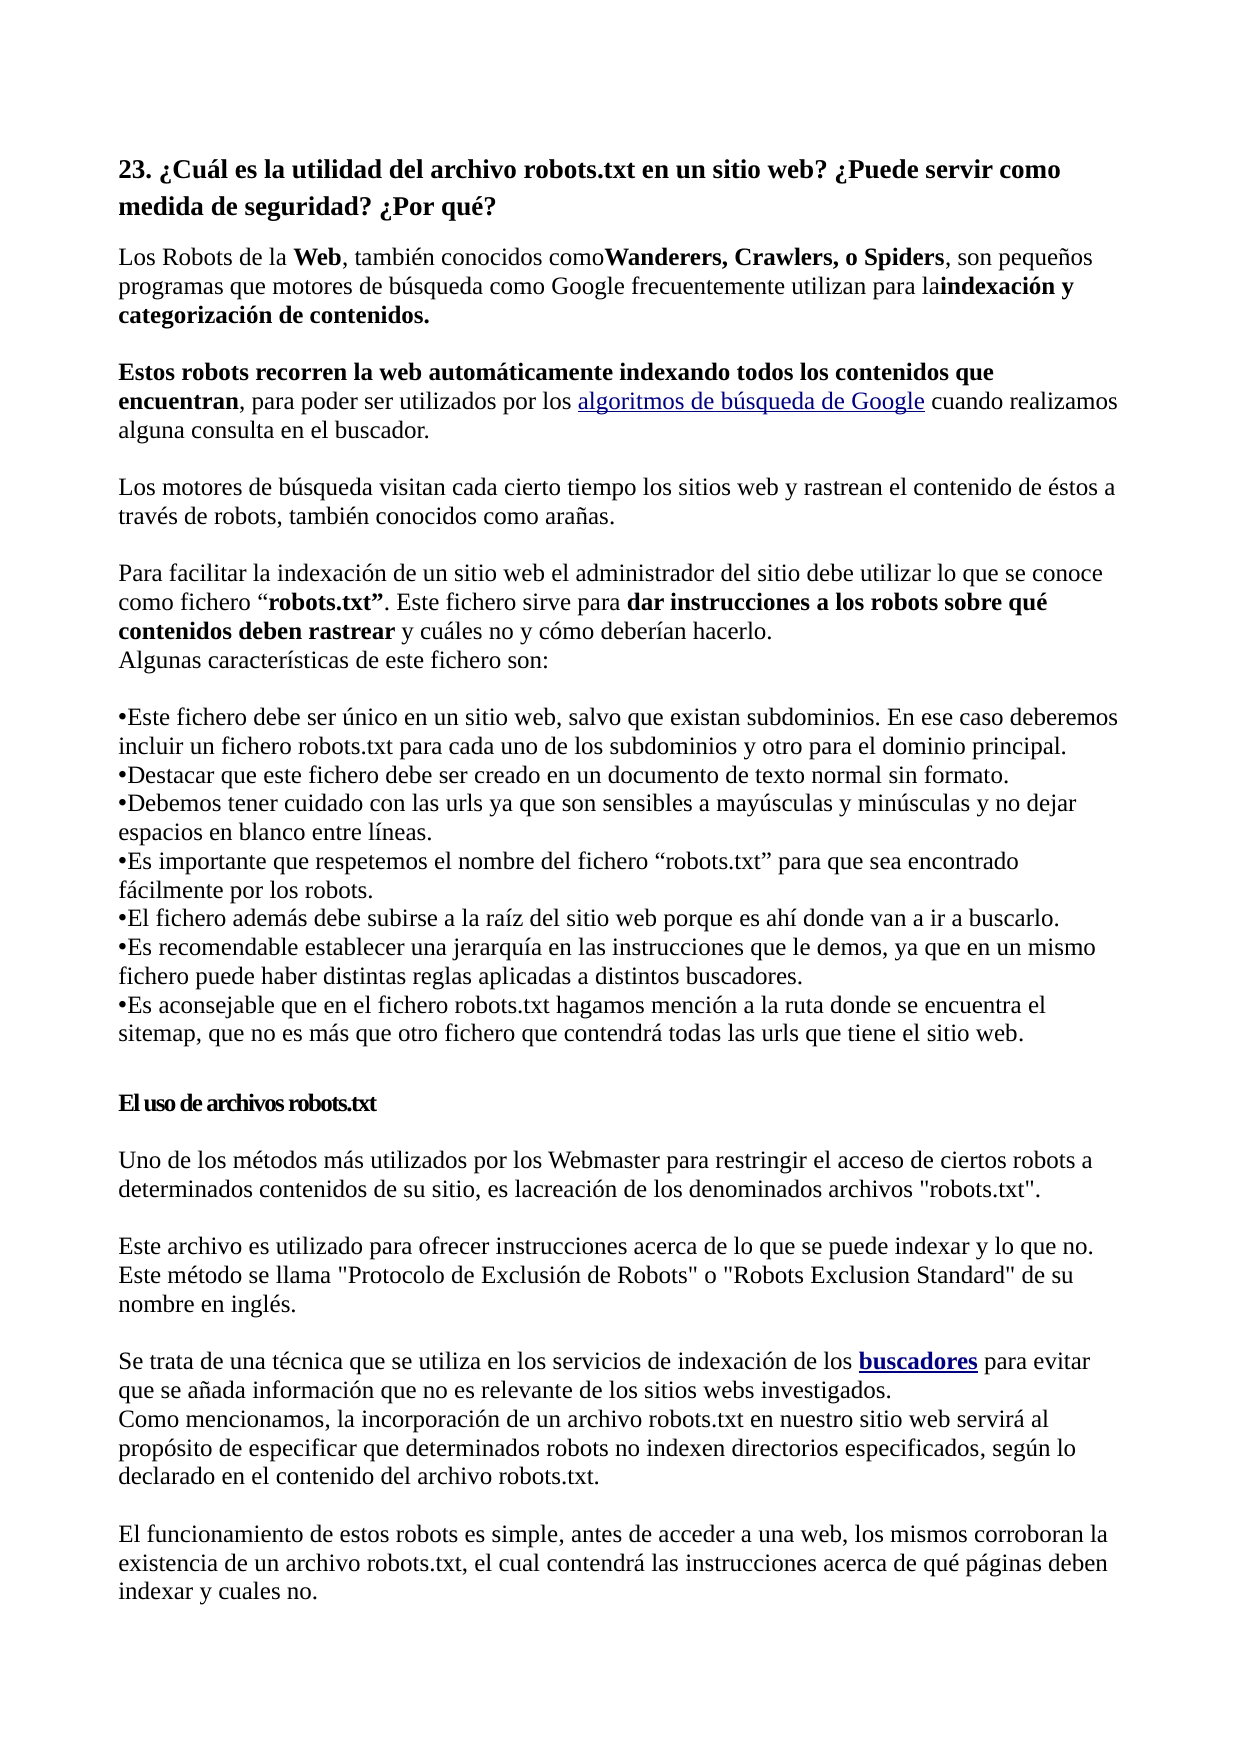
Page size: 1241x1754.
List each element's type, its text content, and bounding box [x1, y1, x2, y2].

list Debemos tener cuidado con las urls ya que son sensibles a mayúsculas y minúsculas y no dejar espacios en blanco entre líneas. [118, 788, 1122, 846]
text Algunas características de este fichero son: [118, 645, 1122, 673]
list Este fichero debe ser único en un sitio web, salvo que existan subdominios. En ese caso deberemos incluir un fichero robots.txt para cada uno de los subdominios y otro para el dominio principal. [118, 702, 1122, 760]
text Como mencionamos, la incorporación de un archivo robots.txt en nuestro sitio web servirá al propósito de especificar que determinados robots no indexen directorios especificados, según lo declarado en el contenido del archivo robots.txt. El funcionamiento de estos robots es simple, antes de acceder a una web, los mismos corroboran la existencia de un archivo robots.txt, el cual contendrá las instrucciones acerca de qué páginas deben indexar y cuales no. [118, 1404, 1122, 1634]
list Es importante que respetemos el nombre del fichero “robots.txt” para que sea encontrado fácilmente por los robots. [118, 846, 1122, 903]
list Es aconsejable que en el fichero robots.txt hagamos mención a la ruta donde se encuentra el sitemap, que no es más que otro fichero que contendrá todas las urls que tiene el sitio web. [118, 990, 1122, 1047]
text 23. ¿Cuál es la utilidad del archivo robots.txt en un sitio web? ¿Puede servir como medida de seguridad? ¿Por qué? [118, 118, 1122, 221]
text Los Robots de la Web, también conocidos comoWanderers, Crawlers, o Spiders, son pequeños programas que motores de búsqueda como Google frecuentemente utilizan para laindexación y categorización de contenidos. Estos robots recorren la web automáticamente indexando todos los contenidos que encuentran, para poder ser utilizados por los algoritmos de búsqueda de Google cuando realizamos alguna consulta en el buscador. [118, 242, 1122, 443]
text El uso de archivos robots.txt Uno de los métodos más utilizados por los Webmaster para restringir el acceso de ciertos robots a determinados contenidos de su sitio, es lacreación de los denominados archivos "robots.txt". Este archivo es utilizado para ofrecer instrucciones acerca de lo que se puede indexar y lo que no. Este método se llama "Protocolo de Exclusión de Robots" o "Robots Exclusion Standard" de su nombre en inglés. Se trata de una técnica que se utiliza en los servicios de indexación de los buscadores para evitar que se añada información que no es relevante de los sitios webs investigados. [118, 1088, 1122, 1404]
list Es recomendable establecer una jerarquía en las instrucciones que le demos, ya que en un mismo fichero puede haber distintas reglas aplicadas a distintos buscadores. [118, 932, 1122, 990]
list El fichero además debe subirse a la raíz del sitio web porque es ahí donde van a ir a buscarlo. [118, 903, 1122, 932]
text Para facilitar la indexación de un sitio web el administrador del sitio debe utilizar lo que se conoce como fichero “robots.txt”. Este fichero sirve para dar instrucciones a los robots sobre qué contenidos deben rastrear y cuáles no y cómo deberían hacerlo. [118, 558, 1122, 645]
list Destacar que este fichero debe ser creado en un documento de texto normal sin formato. [118, 760, 1122, 788]
text Los motores de búsqueda visitan cada cierto tiempo los sitios web y rastrean el contenido de éstos a través de robots, también conocidos como arañas. [118, 472, 1122, 530]
